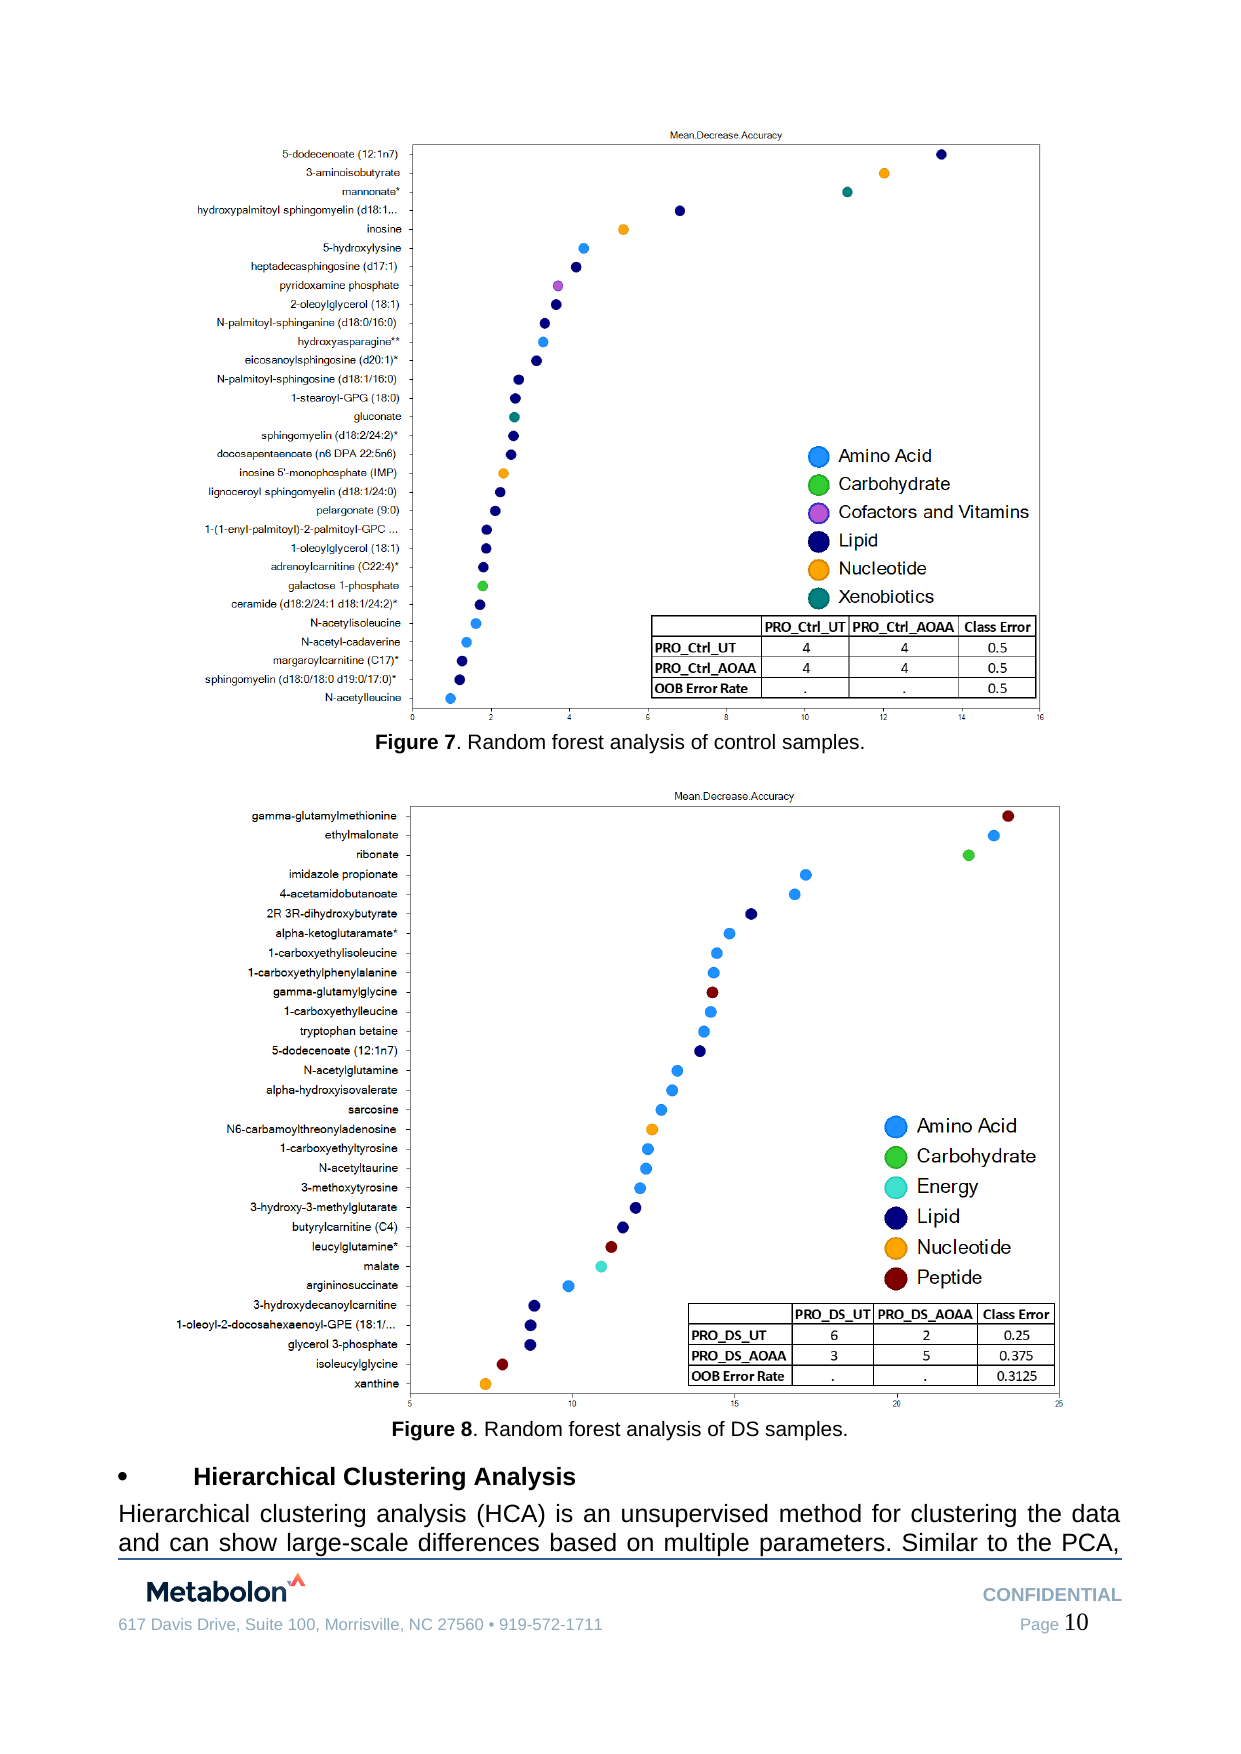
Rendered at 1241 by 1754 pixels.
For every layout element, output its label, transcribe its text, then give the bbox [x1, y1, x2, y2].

picture [181, 118, 1059, 731]
text Figure 8. Random forest analysis of DS samples. [118, 1417, 1122, 1441]
picture [161, 778, 1079, 1418]
subtitle Hierarchical Clustering Analysis [118, 1462, 1122, 1491]
picture [147, 1572, 306, 1602]
text Hierarchical clustering analysis (HCA) is an unsupervised method for clustering the data and can show large-scale differences based on multiple parameters. Similar to the PCA, [118, 1499, 1122, 1557]
text Figure 7. Random forest analysis of control samples. [118, 730, 1122, 754]
